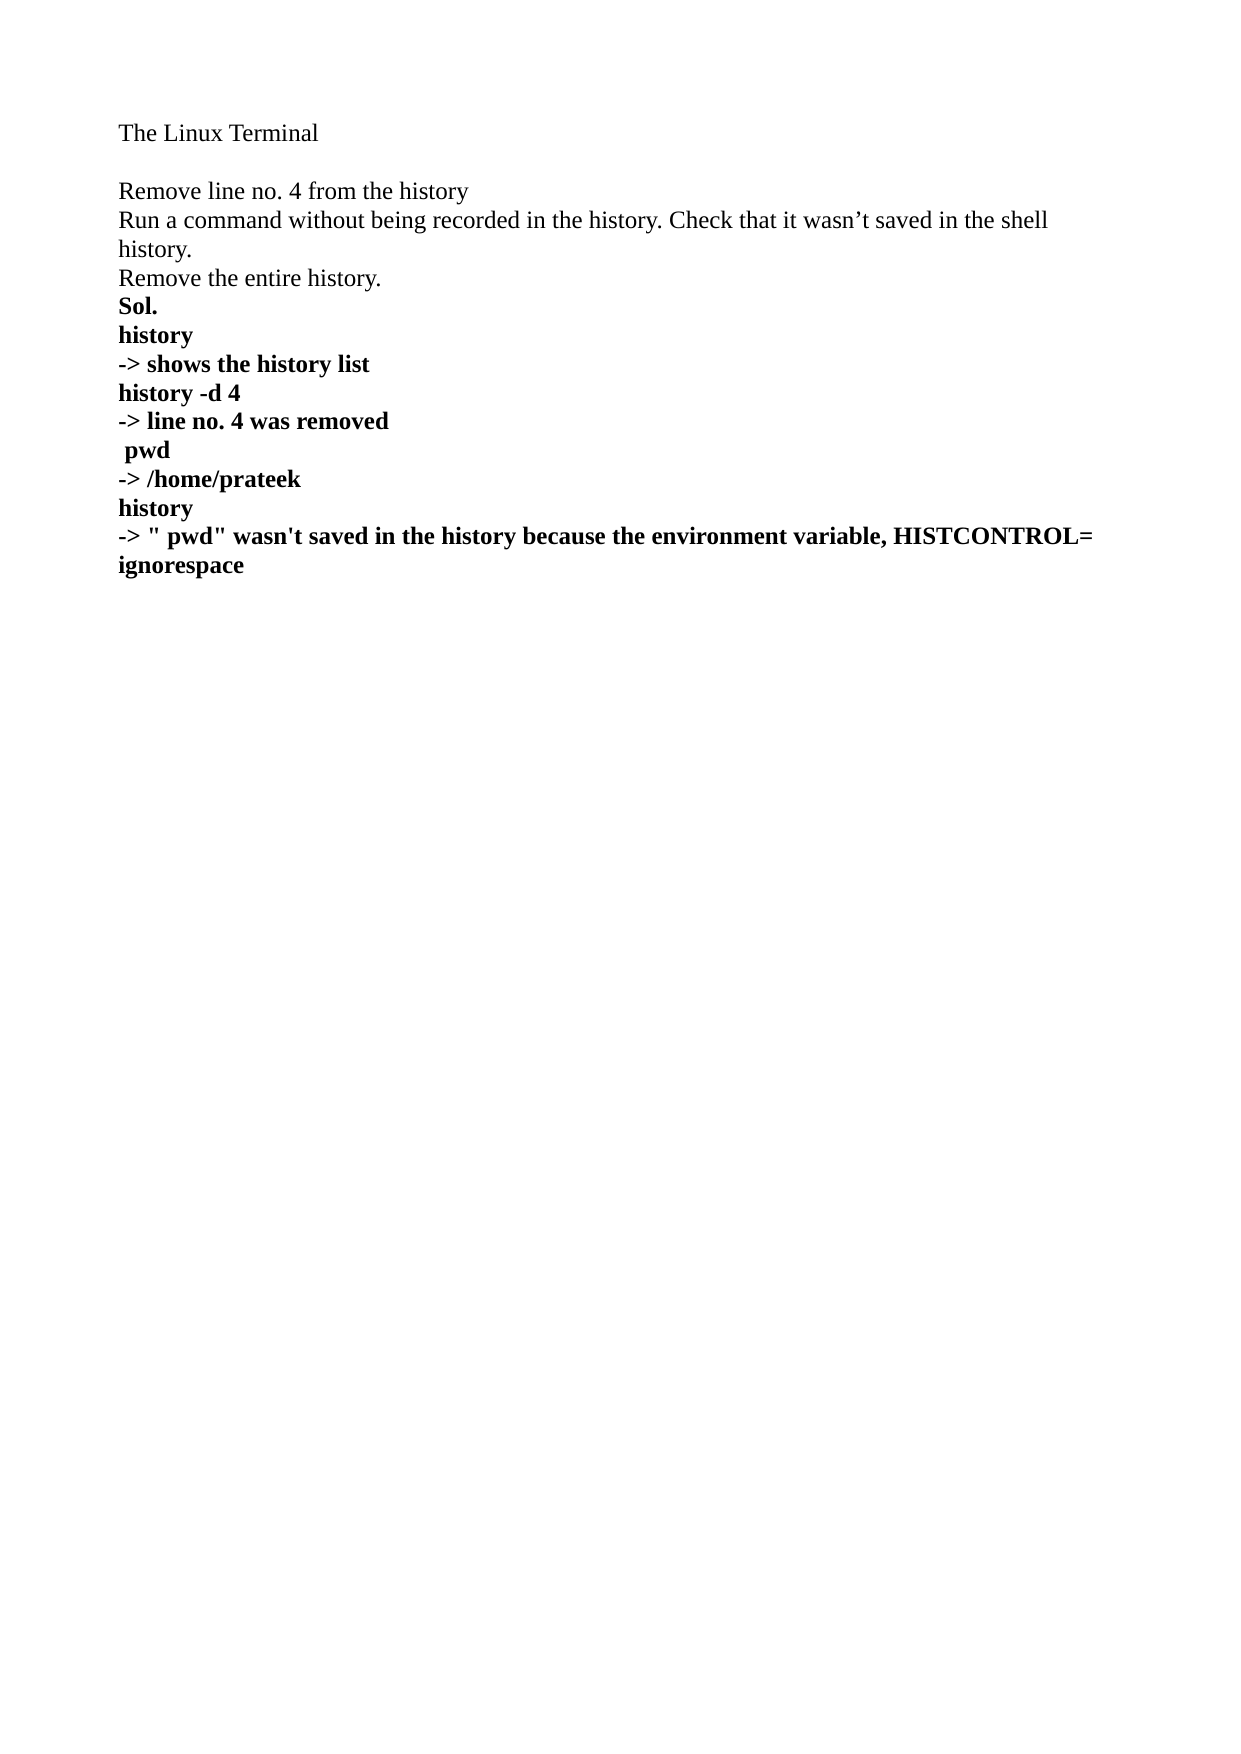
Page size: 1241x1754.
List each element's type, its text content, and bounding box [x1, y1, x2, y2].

text Sol. [118, 291, 1122, 320]
text Remove line no. 4 from the history [118, 176, 1122, 205]
text Run a command without being recorded in the history. Check that it wasn’t saved in the shell history. [118, 205, 1122, 263]
text pwd [118, 435, 1122, 464]
text -> /home/prateek [118, 464, 1122, 493]
text history [118, 320, 1122, 349]
text -> " pwd" wasn't saved in the history because the environment variable, HISTCONTROL= ignorespace [118, 521, 1122, 579]
text Remove the entire history. [118, 263, 1122, 291]
text -> shows the history list [118, 349, 1122, 378]
text history [118, 493, 1122, 521]
text -> line no. 4 was removed [118, 406, 1122, 435]
text history -d 4 [118, 378, 1122, 406]
